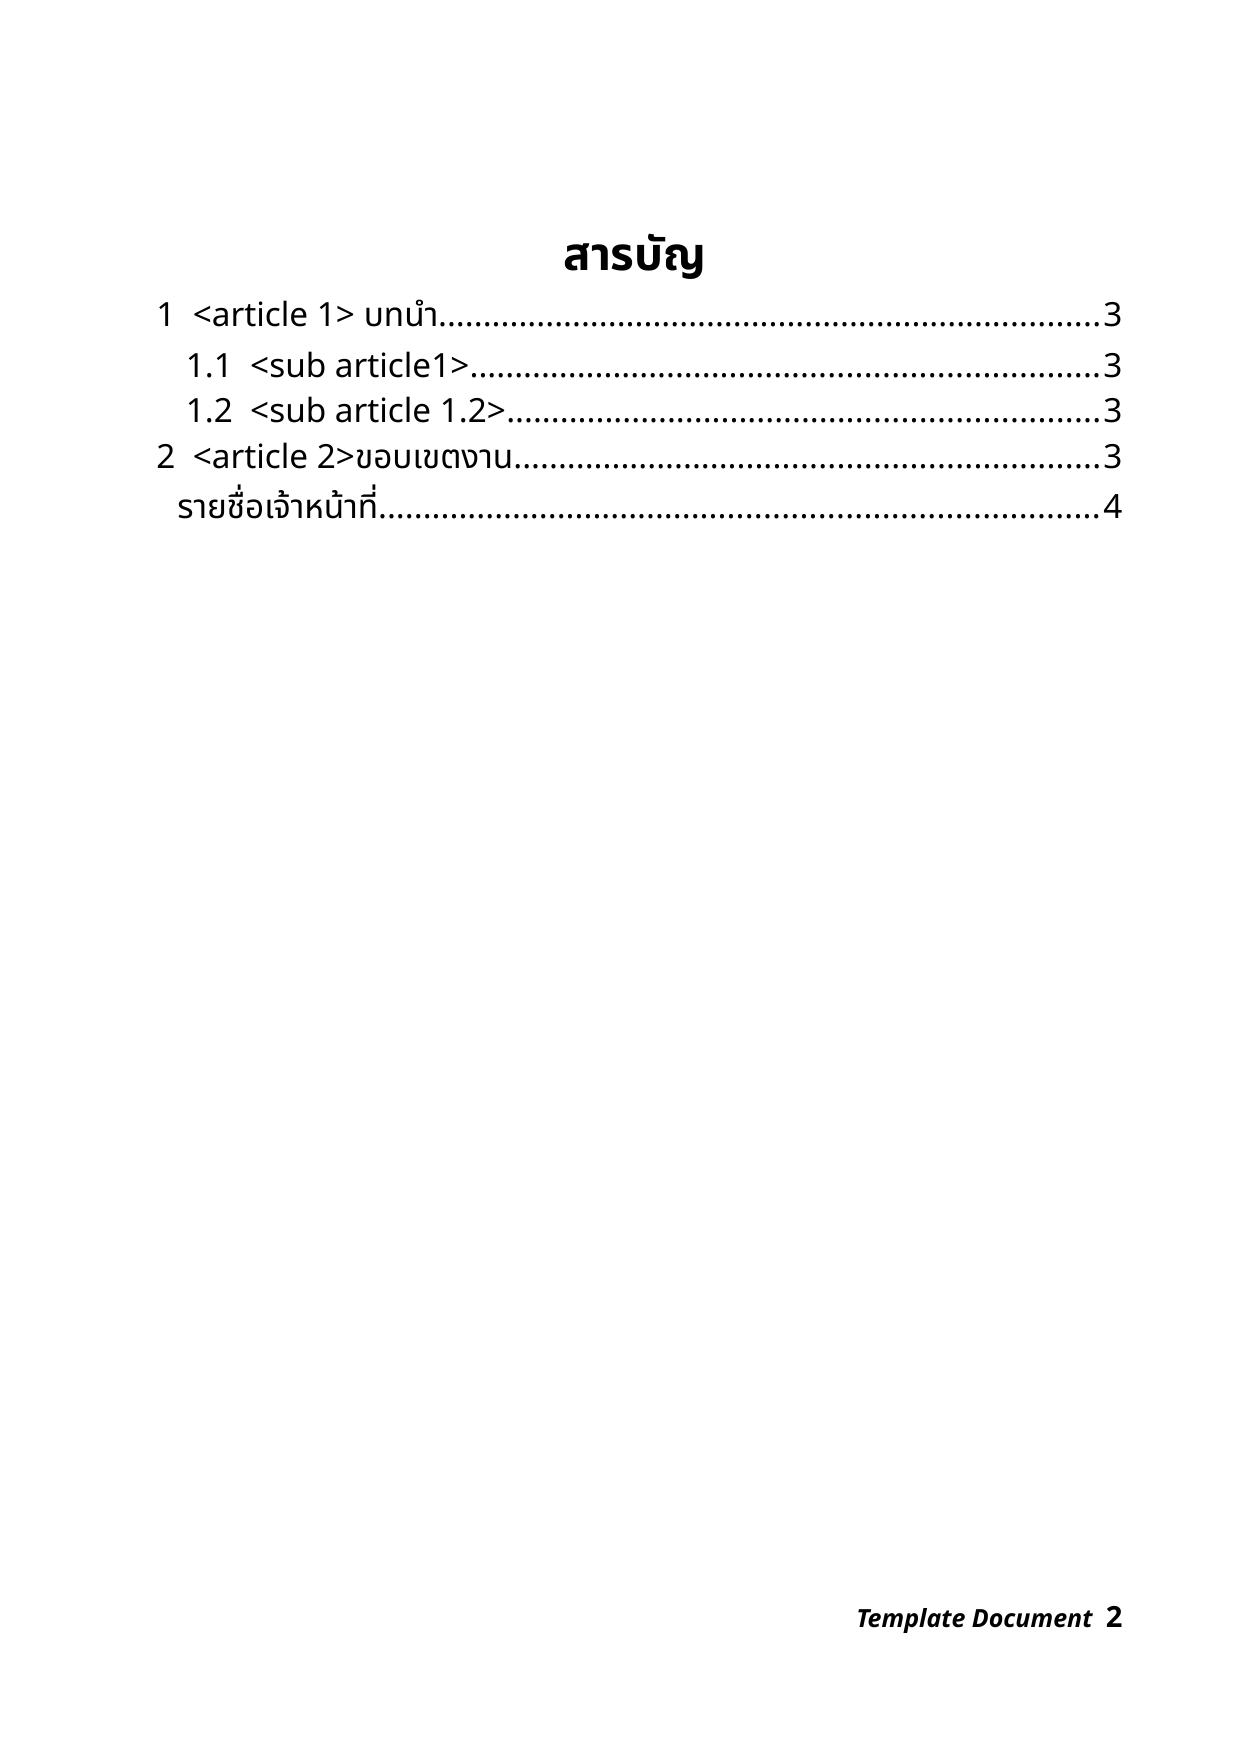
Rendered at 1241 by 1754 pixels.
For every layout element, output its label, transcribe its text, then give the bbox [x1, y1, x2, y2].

text 1 <article 1> บทนำ 3 [148, 291, 1122, 342]
text รายชื่อเจ้าหน้าที่ 4 [177, 483, 1122, 534]
text 1.2 <sub article 1.2> 3 [177, 387, 1122, 432]
subtitle สารบัญ [148, 222, 1122, 291]
text 2 <article 2>ขอบเขตงาน 3 [148, 432, 1122, 483]
text 1.1 <sub article1> 3 [177, 342, 1122, 387]
